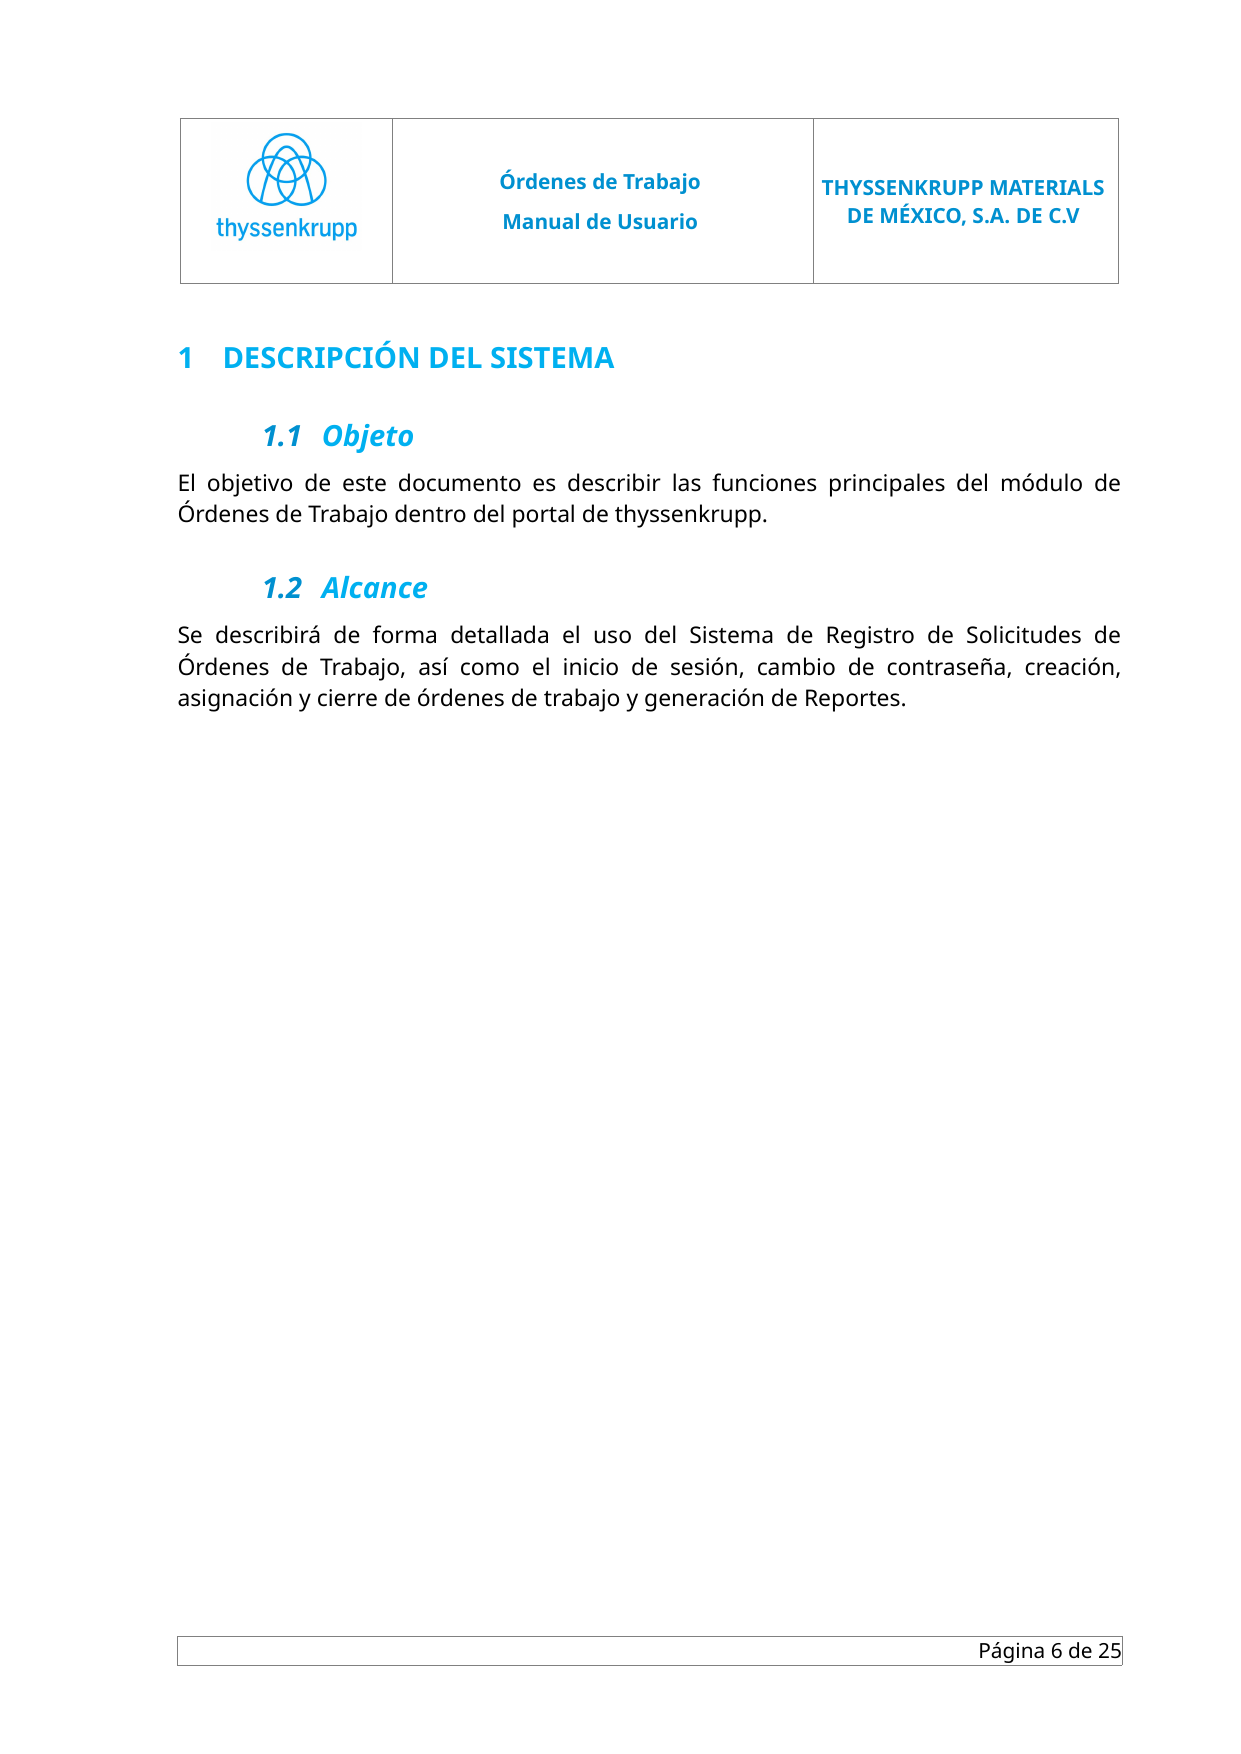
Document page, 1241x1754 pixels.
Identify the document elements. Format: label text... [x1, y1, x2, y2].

subtitle Objeto [262, 415, 1122, 454]
subtitle Alcance [262, 567, 1122, 607]
subtitle DESCRIPCIÓN DEL SISTEMA [177, 338, 1122, 377]
text El objetivo de este documento es describir las funciones principales del módulo de Órdenes de Trabajo dentro del portal de thyssenkrupp. [177, 467, 1122, 529]
text Se describirá de forma detallada el uso del Sistema de Registro de Solicitudes de Órdenes de Trabajo, así como el inicio de sesión, cambio de contraseña, creación, asignación y cierre de órdenes de trabajo y generación de Reportes. [177, 619, 1122, 713]
